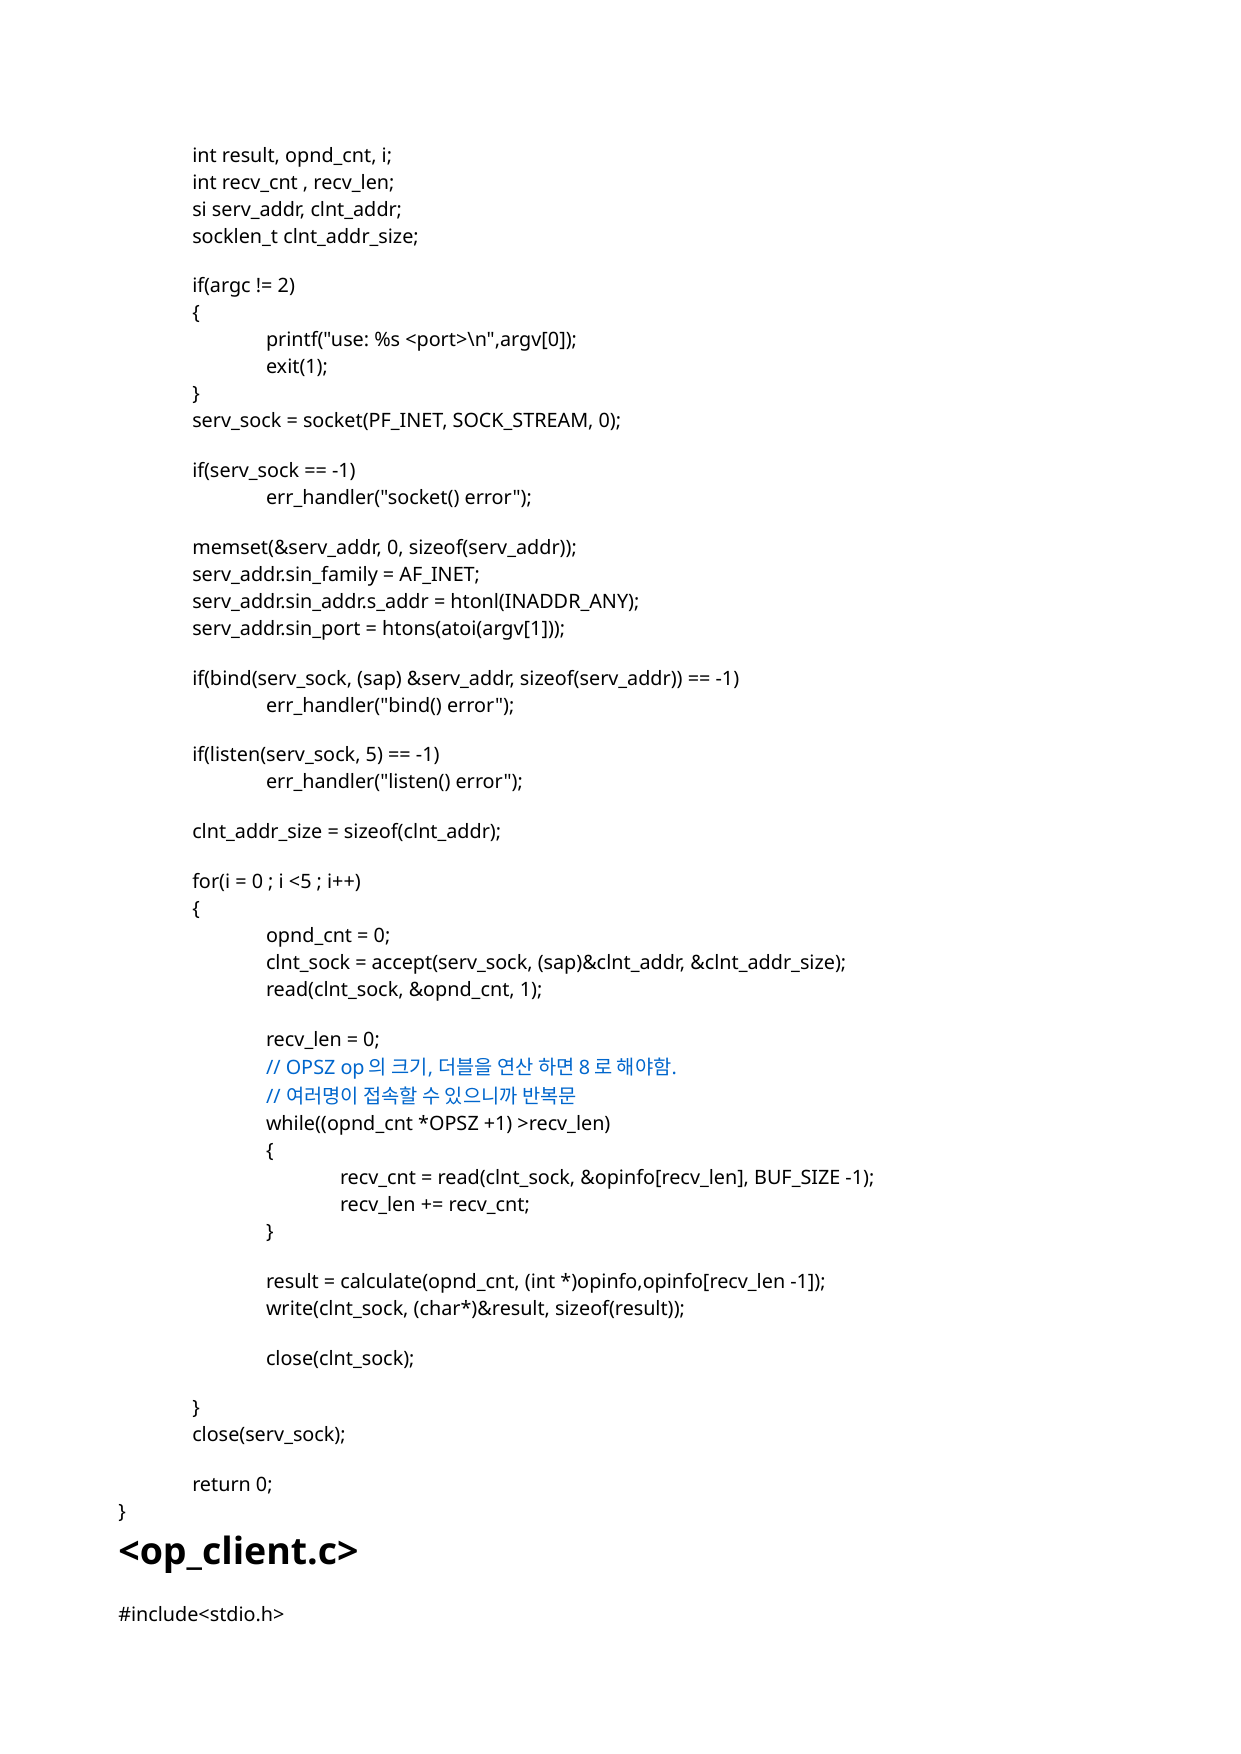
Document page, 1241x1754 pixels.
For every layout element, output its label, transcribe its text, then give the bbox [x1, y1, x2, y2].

text int recv_cnt , recv_len; [118, 168, 1122, 195]
text } [118, 379, 1122, 407]
text { [118, 894, 1122, 921]
text <op_client.c> [118, 1524, 1122, 1575]
text close(serv_sock); [118, 1421, 1122, 1448]
text recv_len += recv_cnt; [118, 1190, 1122, 1217]
text opnd_cnt = 0; [118, 921, 1122, 948]
text if(argc != 2) [118, 272, 1122, 299]
text } [118, 1217, 1122, 1244]
text return 0; [118, 1470, 1122, 1497]
text err_handler("bind() error"); [118, 691, 1122, 718]
text recv_len = 0; [118, 1025, 1122, 1052]
text if(listen(serv_sock, 5) == -1) [118, 741, 1122, 768]
text { [118, 1136, 1122, 1163]
text { [118, 299, 1122, 326]
text serv_addr.sin_port = htons(atoi(argv[1])); [118, 614, 1122, 641]
text // 여러명이 접속할 수 있으니까 반복문 [118, 1081, 1122, 1109]
text int result, opnd_cnt, i; [118, 141, 1122, 168]
text #include<stdio.h> [118, 1601, 1122, 1628]
text read(clnt_sock, &opnd_cnt, 1); [118, 975, 1122, 1002]
text // OPSZ op의 크기, 더블을 연산 하면 8로 해야함. [118, 1052, 1122, 1081]
text for(i = 0 ; i <5 ; i++) [118, 867, 1122, 894]
text si serv_addr, clnt_addr; [118, 195, 1122, 222]
text serv_sock = socket(PF_INET, SOCK_STREAM, 0); [118, 407, 1122, 433]
text recv_cnt = read(clnt_sock, &opinfo[recv_len], BUF_SIZE -1); [118, 1163, 1122, 1190]
text socklen_t clnt_addr_size; [118, 222, 1122, 249]
text close(clnt_sock); [118, 1344, 1122, 1371]
text memset(&serv_addr, 0, sizeof(serv_addr)); [118, 533, 1122, 560]
text serv_addr.sin_family = AF_INET; [118, 560, 1122, 587]
text if(bind(serv_sock, (sap) &serv_addr, sizeof(serv_addr)) == -1) [118, 664, 1122, 691]
text } [118, 1497, 1122, 1524]
text } [118, 1394, 1122, 1421]
text result = calculate(opnd_cnt, (int *)opinfo,opinfo[recv_len -1]); [118, 1267, 1122, 1294]
text serv_addr.sin_addr.s_addr = htonl(INADDR_ANY); [118, 587, 1122, 614]
text err_handler("socket() error"); [118, 483, 1122, 510]
text if(serv_sock == -1) [118, 456, 1122, 483]
text err_handler("listen() error"); [118, 768, 1122, 794]
text write(clnt_sock, (char*)&result, sizeof(result)); [118, 1294, 1122, 1321]
text printf("use: %s <port>\n",argv[0]); [118, 326, 1122, 353]
text exit(1); [118, 353, 1122, 379]
text clnt_addr_size = sizeof(clnt_addr); [118, 817, 1122, 844]
text clnt_sock = accept(serv_sock, (sap)&clnt_addr, &clnt_addr_size); [118, 948, 1122, 975]
text while((opnd_cnt *OPSZ +1) >recv_len) [118, 1109, 1122, 1136]
